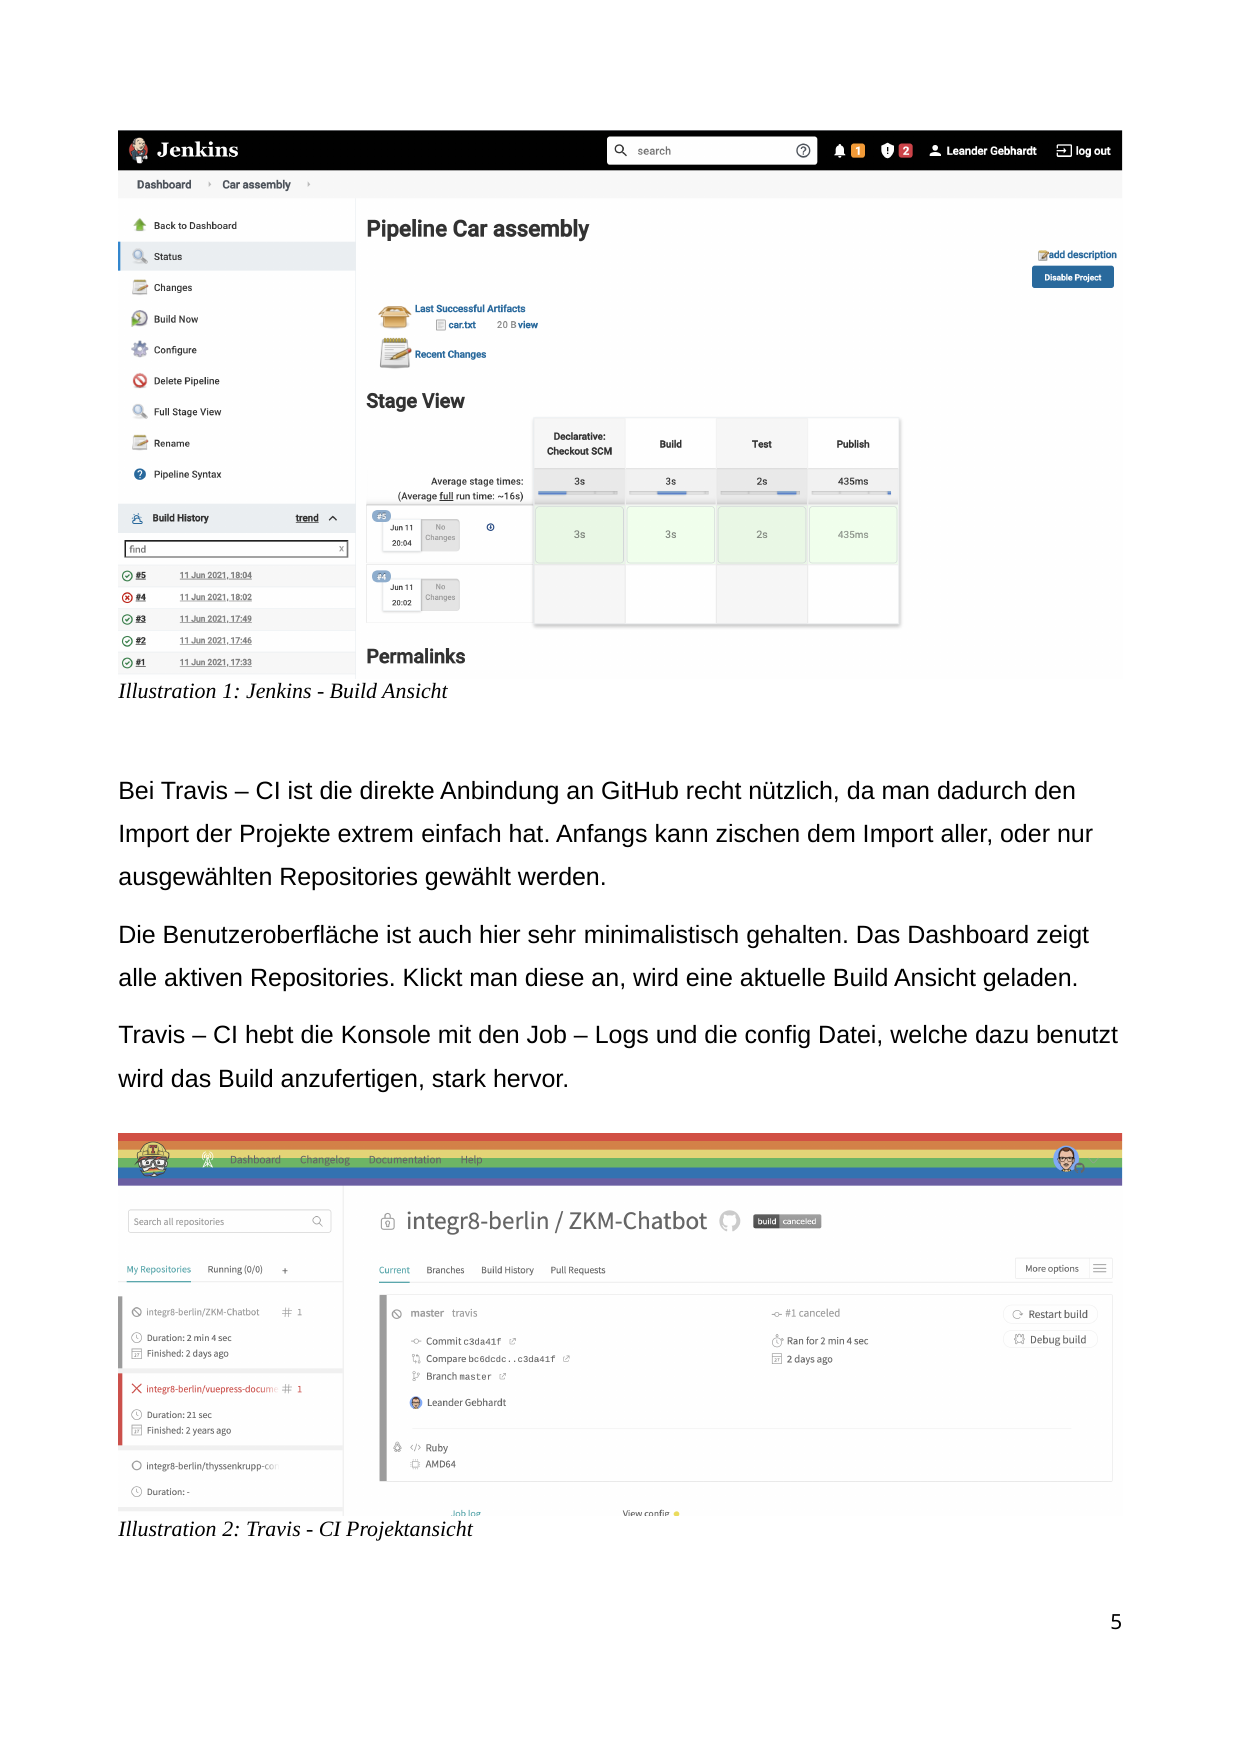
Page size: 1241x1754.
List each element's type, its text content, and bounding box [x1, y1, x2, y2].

text Bei Travis – CI ist die direkte Anbindung an GitHub recht nützlich, da man dadurch den Import der Projekte extrem einfach hat. Anfangs kann zischen dem Import aller, oder nur ausgewählten Repositories gewählt werden. [118, 776, 1122, 891]
picture [118, 1133, 1123, 1516]
text Travis – CI hebt die Konsole mit den Job – Logs und die config Datei, welche dazu benutzt wird das Build anzufertigen, stark hervor. [118, 1021, 1122, 1092]
text Die Benutzeroberfläche ist auch hier sehr minimalistisch gehalten. Das Dashboard zeigt alle aktiven Repositories. Klickt man diese an, wird eine aktuelle Build Ansicht geladen. [118, 920, 1122, 992]
picture [118, 130, 1123, 679]
text Illustration 1: Jenkins - Build Ansicht [118, 679, 1122, 704]
text Illustration 2: Travis - CI Projektansicht [118, 1516, 1122, 1541]
